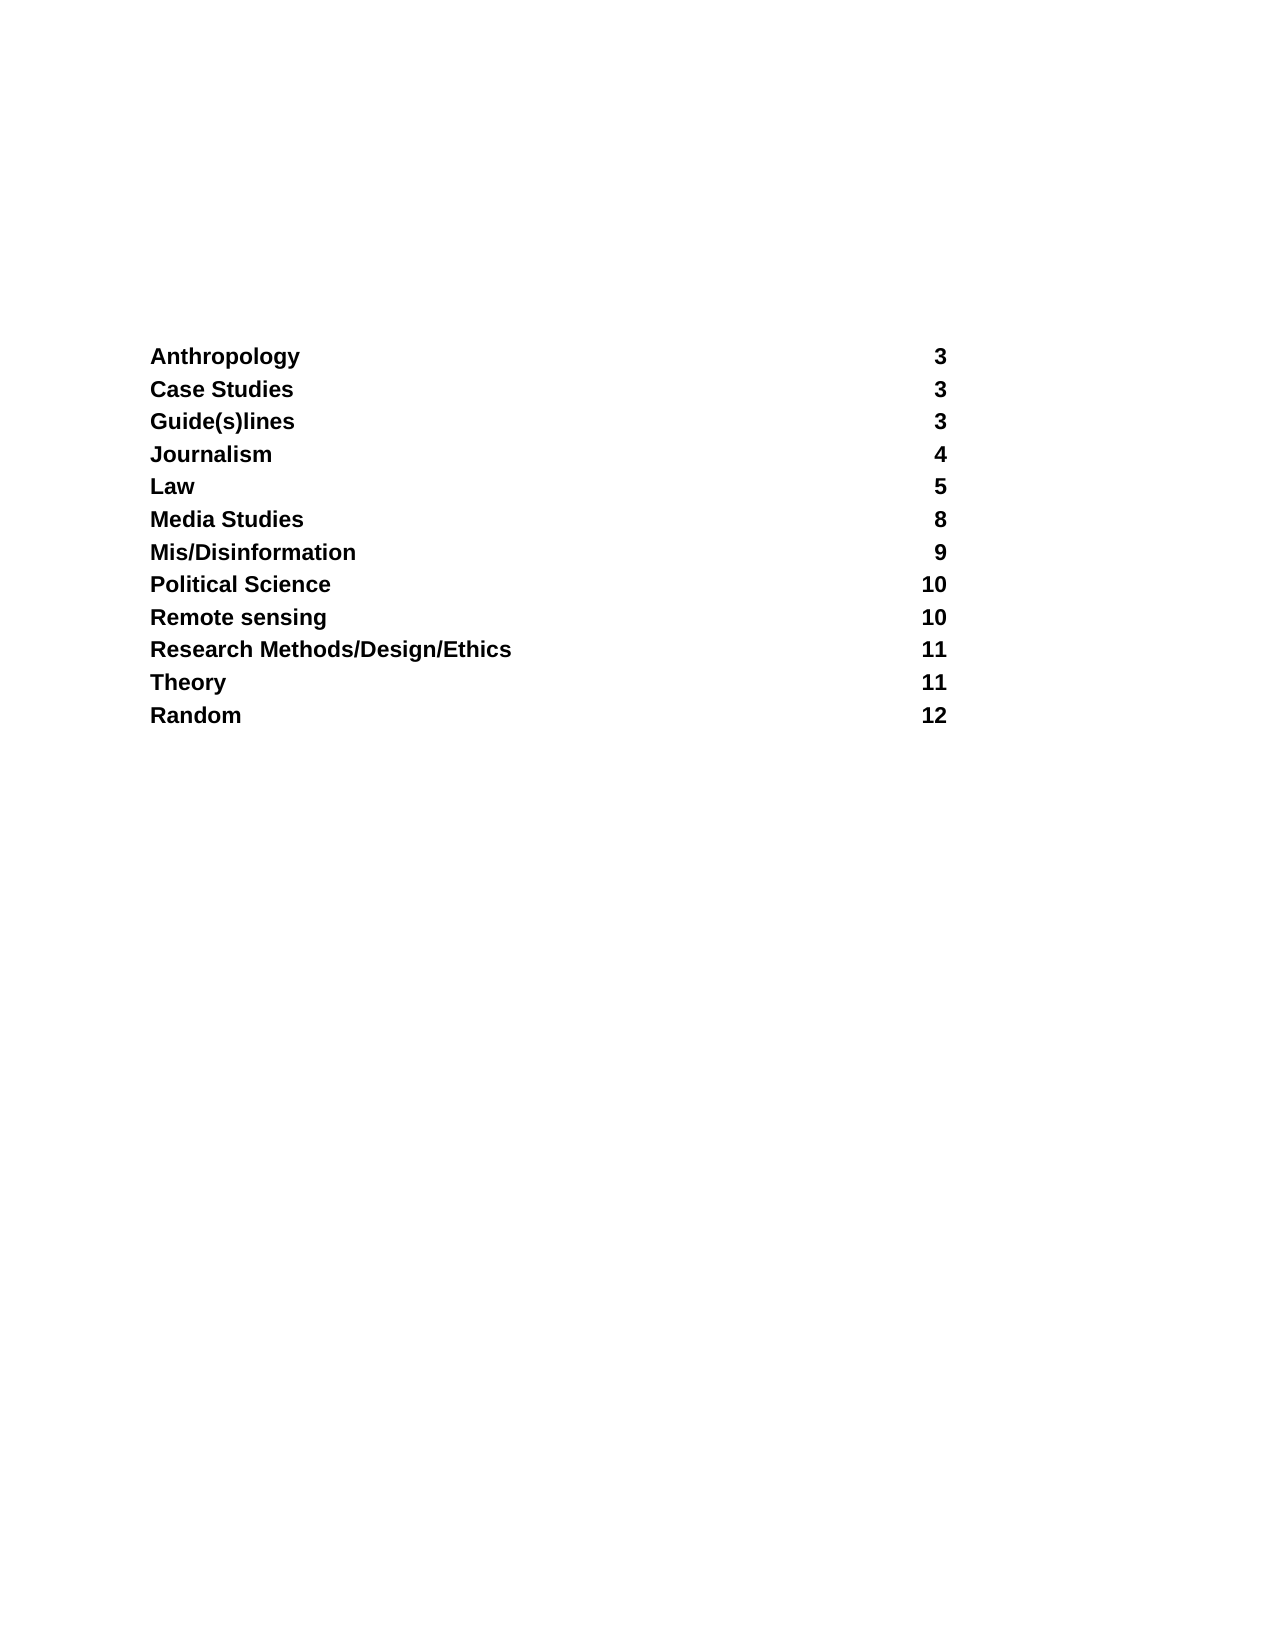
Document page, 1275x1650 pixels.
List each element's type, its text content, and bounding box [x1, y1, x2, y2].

text Law 5 [150, 473, 947, 500]
text Case Studies 3 [150, 376, 947, 402]
text Political Science 10 [150, 571, 947, 597]
text Anthropology 3 [150, 343, 947, 369]
text Guide(s)lines 3 [150, 408, 947, 434]
text Theory 11 [150, 669, 947, 695]
text Journalism 4 [150, 441, 947, 467]
text Mis/Disinformation 9 [150, 538, 947, 565]
text Random 12 [150, 702, 947, 728]
text Media Studies 8 [150, 506, 947, 532]
text Remote sensing 10 [150, 604, 947, 630]
text Research Methods/Design/Ethics 11 [150, 636, 947, 663]
